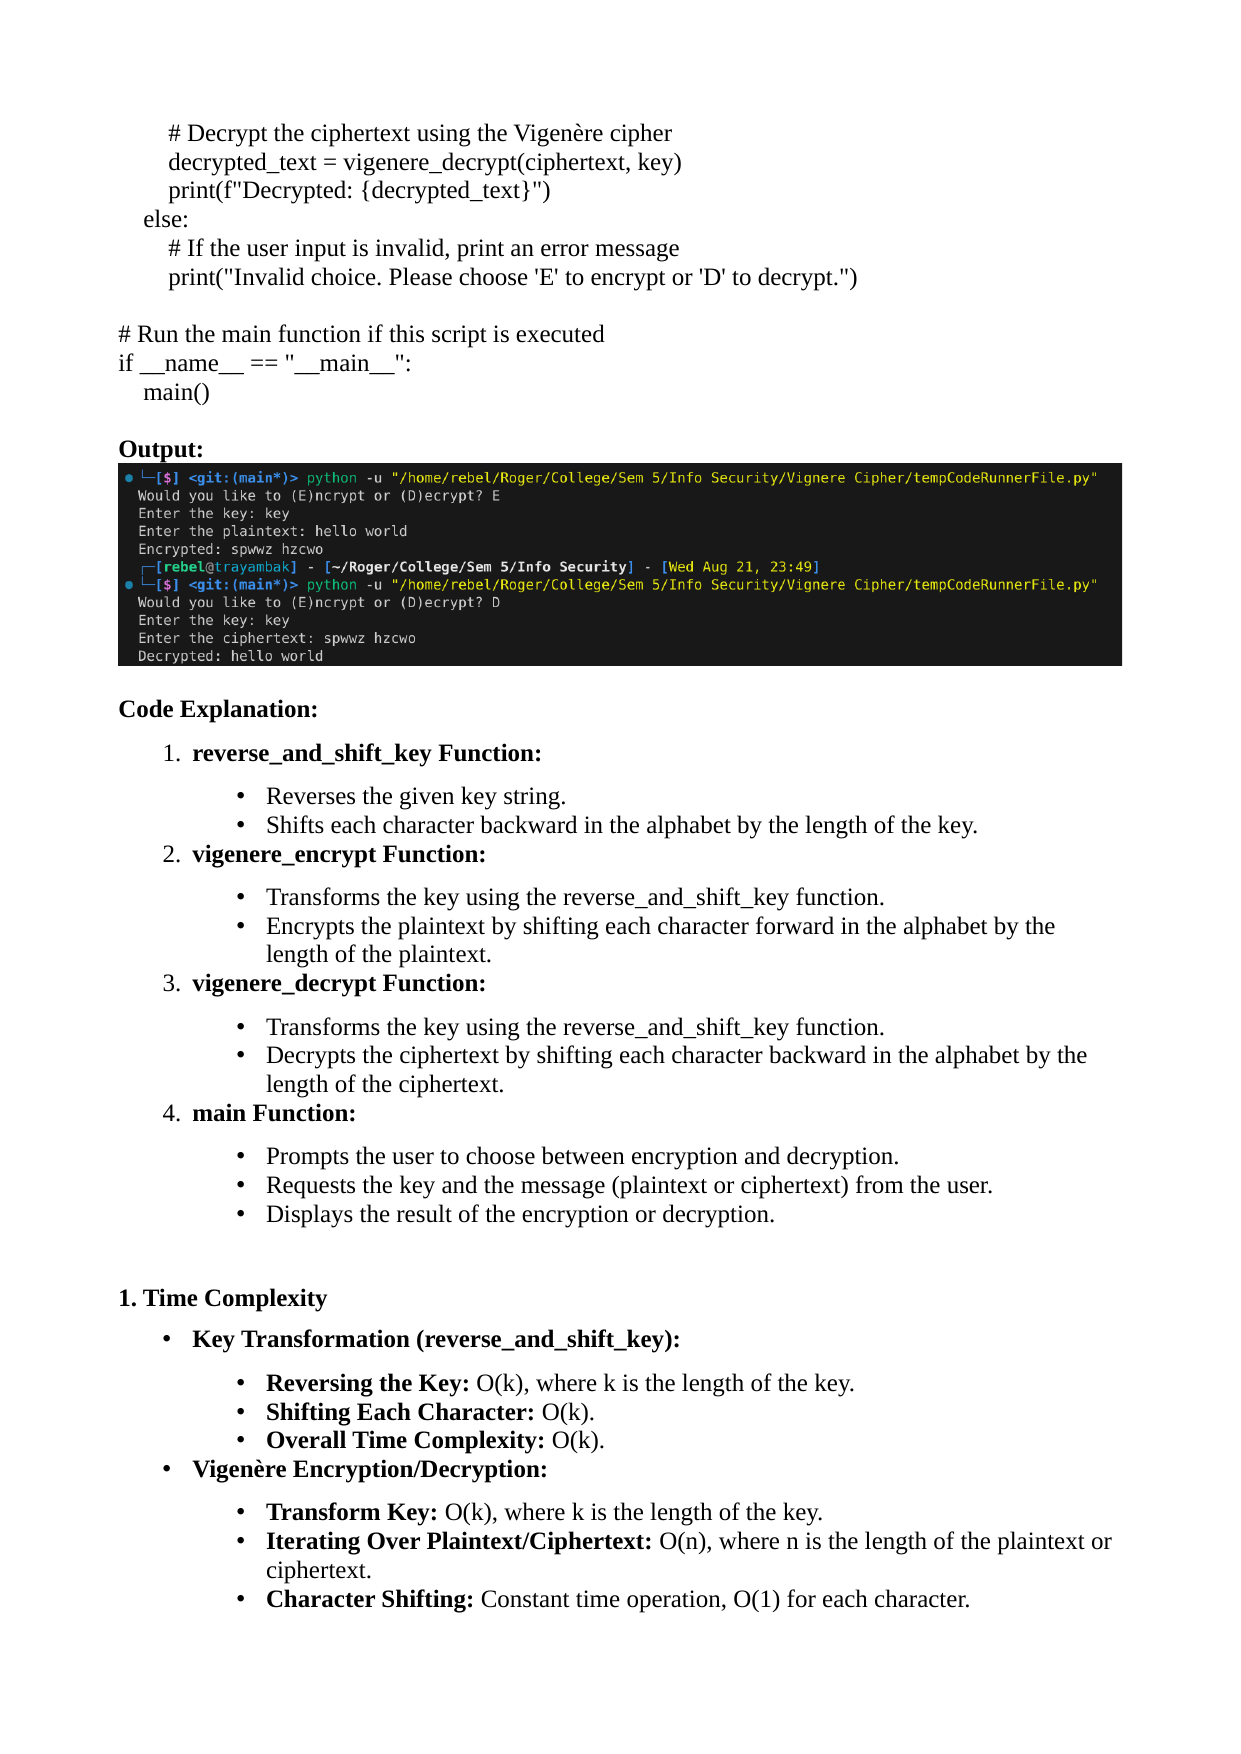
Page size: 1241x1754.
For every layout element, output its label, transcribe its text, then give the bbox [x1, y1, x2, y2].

list Decrypts the ciphertext by shifting each character backward in the alphabet by the length of the ciphertext. [236, 1040, 1122, 1098]
list Requests the key and the message (plaintext or ciphertext) from the user. [236, 1170, 1122, 1199]
list Displays the result of the encryption or decryption. [236, 1199, 1122, 1227]
subtitle 1. Time Complexity [118, 1283, 1122, 1312]
list vigenere_decrypt Function: [162, 968, 1122, 997]
list vigenere_encrypt Function: [162, 839, 1122, 867]
text print("Invalid choice. Please choose 'E' to encrypt or 'D' to decrypt.") [118, 262, 1122, 291]
text Code Explanation: [118, 694, 1122, 723]
list Overall Time Complexity: O(k). [236, 1425, 1122, 1454]
list Shifting Each Character: O(k). [236, 1397, 1122, 1425]
list Reverses the given key string. [236, 781, 1122, 810]
list Transforms the key using the reverse_and_shift_key function. [236, 1012, 1122, 1040]
list Key Transformation (reverse_and_shift_key): [162, 1324, 1122, 1353]
list Iterating Over Plaintext/Ciphertext: O(n), where n is the length of the plaintext or ciphertext. [236, 1526, 1122, 1584]
text else: [118, 204, 1122, 233]
list Transform Key: O(k), where k is the length of the key. [236, 1497, 1122, 1526]
text # Run the main function if this script is executed [118, 319, 1122, 348]
list Reversing the Key: O(k), where k is the length of the key. [236, 1368, 1122, 1397]
text main() [118, 377, 1122, 406]
list main Function: [162, 1098, 1122, 1127]
list Transforms the key using the reverse_and_shift_key function. [236, 882, 1122, 911]
text decrypted_text = vigenere_decrypt(ciphertext, key) [118, 147, 1122, 176]
list Encrypts the plaintext by shifting each character forward in the alphabet by the length of the plaintext. [236, 911, 1122, 968]
text # If the user input is invalid, print an error message [118, 233, 1122, 262]
list reverse_and_shift_key Function: [162, 738, 1122, 767]
text Output: [118, 434, 1122, 463]
text # Decrypt the ciphertext using the Vigenère cipher [118, 118, 1122, 147]
text print(f"Decrypted: {decrypted_text}") [118, 176, 1122, 204]
list Shifts each character backward in the alphabet by the length of the key. [236, 810, 1122, 839]
list Prompts the user to choose between encryption and decryption. [236, 1141, 1122, 1170]
list Character Shifting: Constant time operation, O(1) for each character. [236, 1584, 1122, 1612]
picture [118, 463, 1123, 666]
text if __name__ == "__main__": [118, 348, 1122, 377]
list Vigenère Encryption/Decryption: [162, 1454, 1122, 1483]
